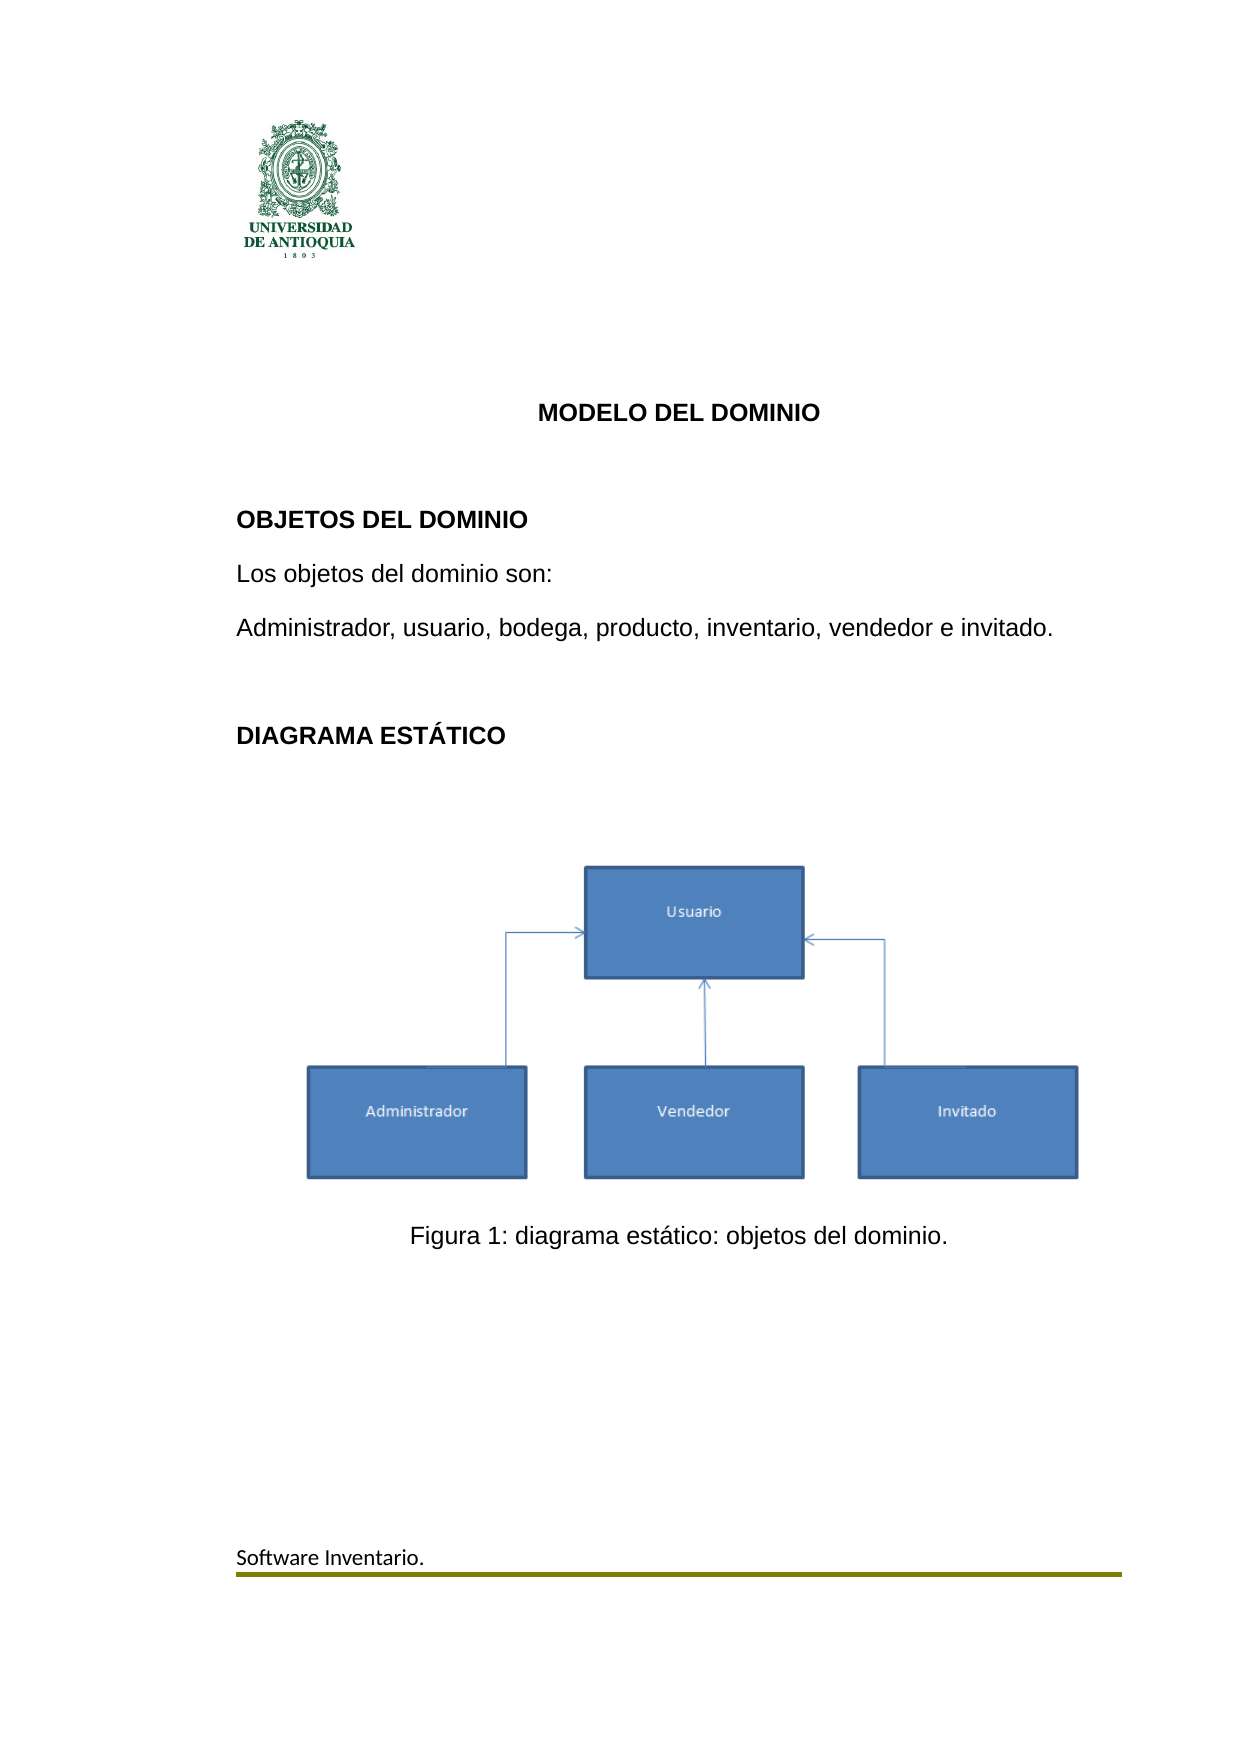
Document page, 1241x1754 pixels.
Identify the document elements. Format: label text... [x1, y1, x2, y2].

picture [252, 837, 1097, 1187]
list Los objetos del dominio son: [236, 559, 1122, 588]
text MODELO DEL DOMINIO [236, 398, 1122, 427]
list Figura 1: diagrama estático: objetos del dominio. [236, 1221, 1122, 1249]
list DIAGRAMA ESTÁTICO [236, 721, 1122, 750]
picture [240, 117, 359, 258]
list Administrador, usuario, bodega, producto, inventario, vendedor e invitado. [236, 613, 1122, 642]
list OBJETOS DEL DOMINIO [236, 506, 1122, 534]
